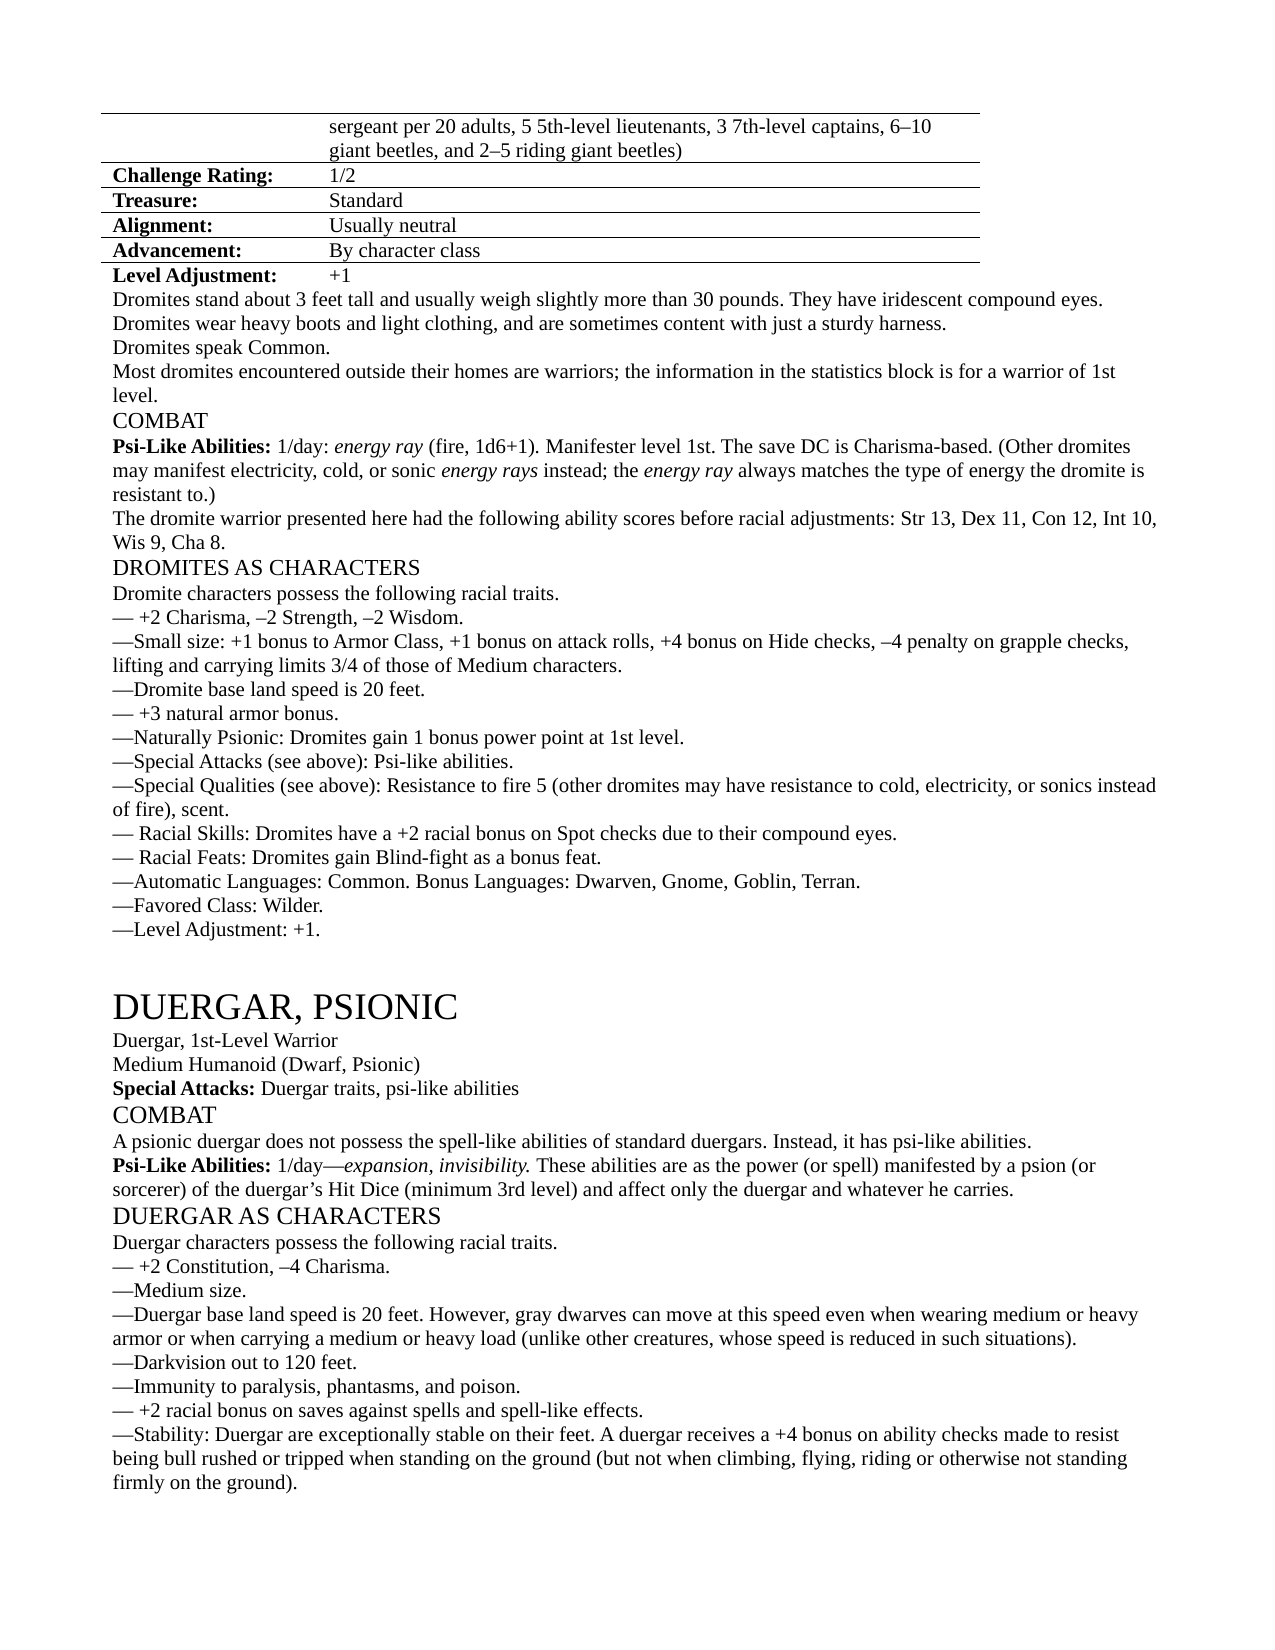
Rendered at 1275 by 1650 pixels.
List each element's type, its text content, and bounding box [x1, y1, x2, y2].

text —Dromite base land speed is 20 feet. [112, 677, 1162, 701]
text Special Attacks: Duergar traits, psi-like abilities [112, 1076, 1162, 1100]
table_cell Alignment: [101, 213, 318, 237]
text —Immunity to paralysis, phantasms, and poison. [112, 1374, 1162, 1398]
text —Special Attacks (see above): Psi-like abilities. [112, 749, 1162, 773]
text Medium Humanoid (Dwarf, Psionic) [112, 1052, 1162, 1076]
text Psi-Like Abilities: 1/day—expansion, invisibility. These abilities are as the power (or spell) manifested by a psion (or sorcerer) of the duergar’s Hit Dice (minimum 3rd level) and affect only the duergar and whatever he carries. [112, 1153, 1162, 1201]
text —Naturally Psionic: Dromites gain 1 bonus power point at 1st level. [112, 725, 1162, 749]
table_cell +1 [318, 263, 979, 287]
text — Racial Skills: Dromites have a +2 racial bonus on Spot checks due to their compound eyes. [112, 821, 1162, 845]
text — +2 racial bonus on saves against spells and spell-like effects. [112, 1398, 1162, 1422]
text Most dromites encountered outside their homes are warriors; the information in the statistics block is for a warrior of 1st level. [112, 359, 1162, 407]
text —Stability: Duergar are exceptionally stable on their feet. A duergar receives a +4 bonus on ability checks made to resist being bull rushed or tripped when standing on the ground (but not when climbing, flying, riding or otherwise not standing firmly on the ground). [112, 1422, 1162, 1494]
table_cell 1/2 [318, 163, 979, 187]
text —Automatic Languages: Common. Bonus Languages: Dwarven, Gnome, Goblin, Terran. [112, 869, 1162, 893]
text —Special Qualities (see above): Resistance to fire 5 (other dromites may have resistance to cold, electricity, or sonics instead of fire), scent. [112, 773, 1162, 821]
table_cell Usually neutral [318, 213, 979, 237]
table_cell Standard [318, 188, 979, 212]
table_cell Level Adjustment: [101, 263, 318, 287]
text DUERGAR, PSIONIC [112, 984, 1162, 1028]
table_cell Advancement: [101, 238, 318, 262]
text —Darkvision out to 120 feet. [112, 1350, 1162, 1374]
text Dromites speak Common. [112, 335, 1162, 359]
text — +2 Charisma, –2 Strength, –2 Wisdom. [112, 604, 1162, 629]
text — +3 natural armor bonus. [112, 701, 1162, 725]
text —Small size: +1 bonus to Armor Class, +1 bonus on attack rolls, +4 bonus on Hide checks, –4 penalty on grapple checks, lifting and carrying limits 3/4 of those of Medium characters. [112, 629, 1162, 677]
text Dromites stand about 3 feet tall and usually weigh slightly more than 30 pounds. They have iridescent compound eyes. Dromites wear heavy boots and light clothing, and are sometimes content with just a sturdy harness. [112, 287, 1162, 335]
text —Level Adjustment: +1. [112, 917, 1162, 941]
text — +2 Constitution, –4 Charisma. [112, 1254, 1162, 1278]
table_cell Treasure: [101, 188, 318, 212]
text Duergar characters possess the following racial traits. [112, 1229, 1162, 1254]
text A psionic duergar does not possess the spell-like abilities of standard duergars. Instead, it has psi-like abilities. [112, 1129, 1162, 1153]
text The dromite warrior presented here had the following ability scores before racial adjustments: Str 13, Dex 11, Con 12, Int 10, Wis 9, Cha 8. [112, 506, 1162, 554]
table_cell sergeant per 20 adults, 5 5th-level lieutenants, 3 7th-level captains, 6–10 giant beetles, and 2–5 riding giant beetles) [318, 114, 979, 162]
subtitle DUERGAR AS CHARACTERS [112, 1201, 1162, 1229]
text —Duergar base land speed is 20 feet. However, gray dwarves can move at this speed even when wearing medium or heavy armor or when carrying a medium or heavy load (unlike other creatures, whose speed is reduced in such situations). [112, 1302, 1162, 1350]
text Dromite characters possess the following racial traits. [112, 581, 1162, 604]
text — Racial Feats: Dromites gain Blind-fight as a bonus feat. [112, 845, 1162, 869]
text Psi-Like Abilities: 1/day: energy ray (fire, 1d6+1). Manifester level 1st. The save DC is Charisma-based. (Other dromites may manifest electricity, cold, or sonic energy rays instead; the energy ray always matches the type of energy the dromite is resistant to.) [112, 434, 1162, 506]
table_cell Challenge Rating: [101, 163, 318, 187]
text Duergar, 1st-Level Warrior [112, 1028, 1162, 1052]
text —Favored Class: Wilder. [112, 893, 1162, 917]
table_cell By character class [318, 238, 979, 262]
subtitle COMBAT [112, 1100, 1162, 1129]
text COMBAT [112, 407, 1162, 434]
table_cell [101, 114, 318, 162]
text —Medium size. [112, 1278, 1162, 1302]
text DROMITES AS CHARACTERS [112, 554, 1162, 581]
